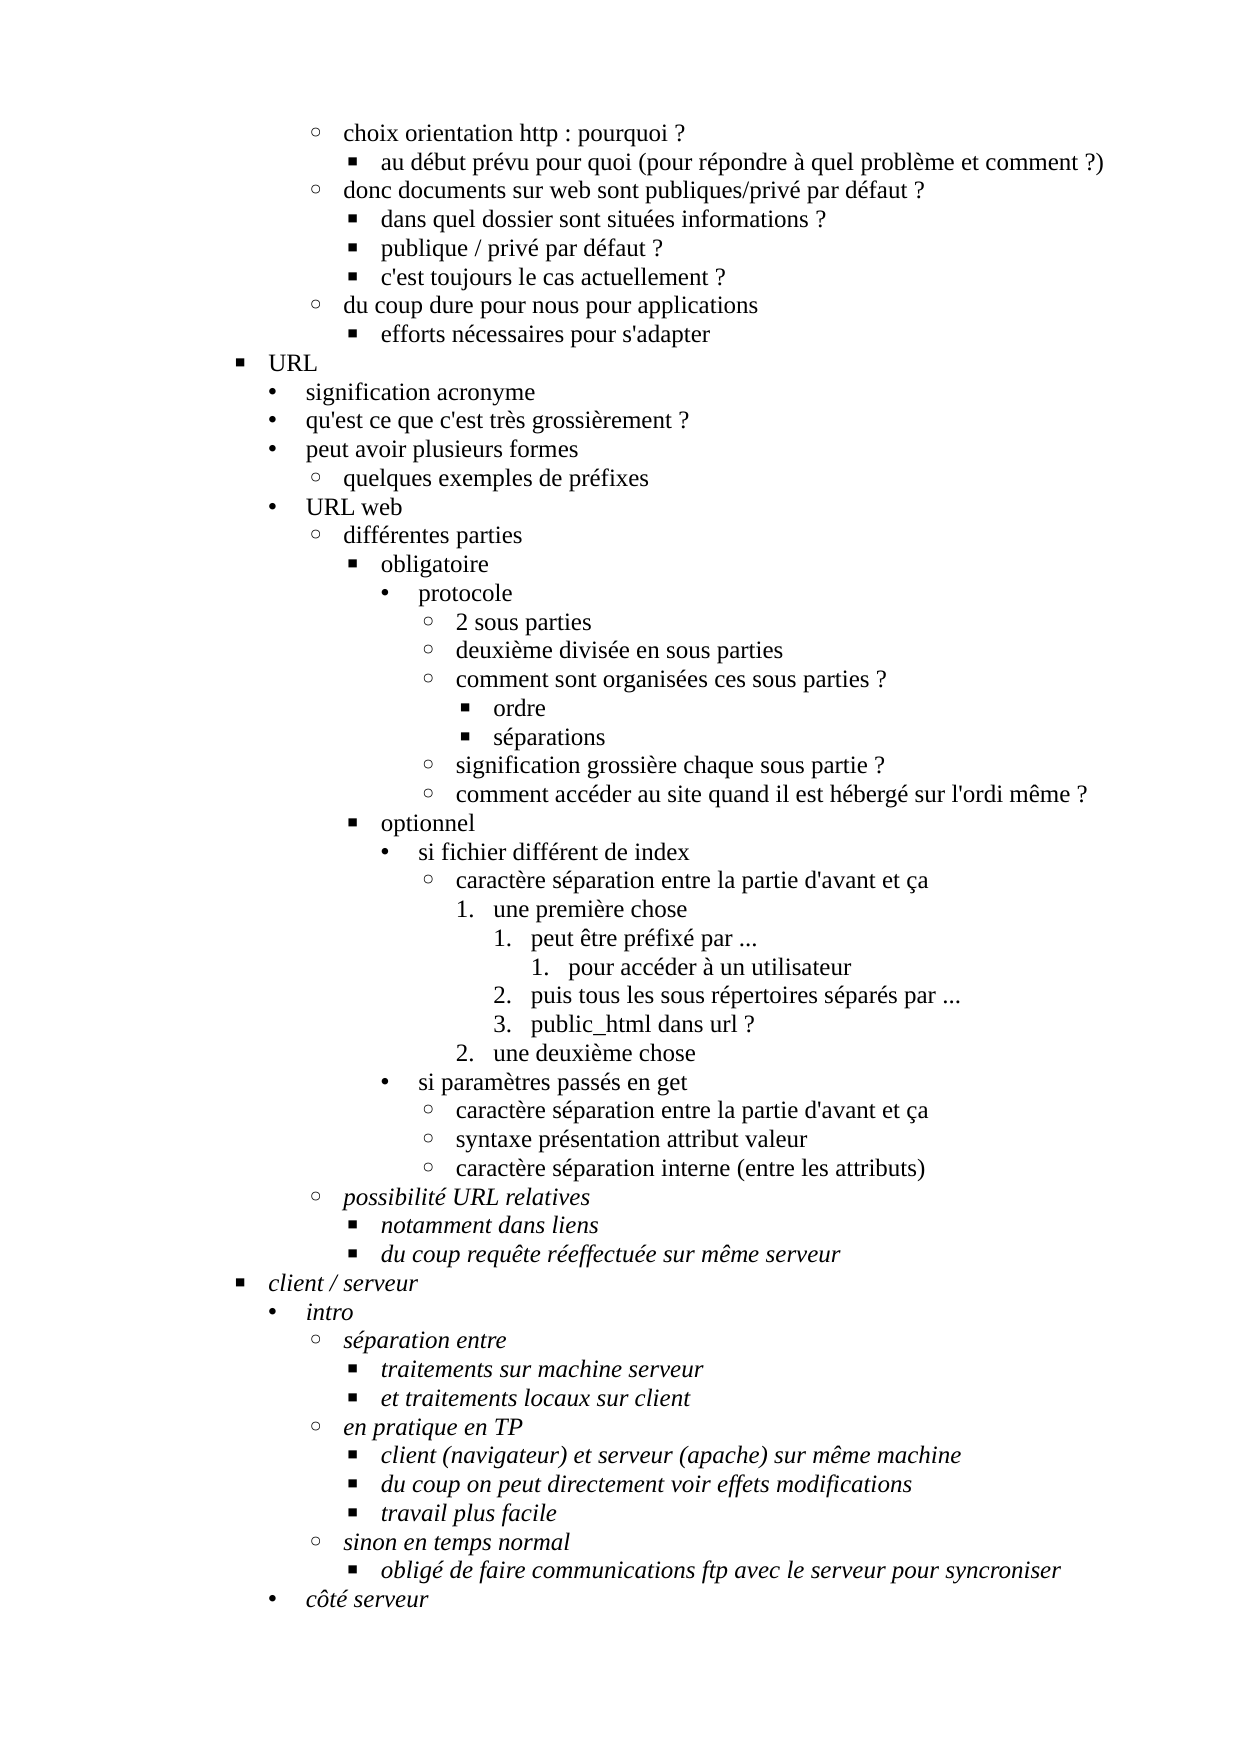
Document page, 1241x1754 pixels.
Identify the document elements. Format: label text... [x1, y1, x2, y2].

list différentes parties [306, 521, 1122, 549]
list c'est toujours le cas actuellement ? [343, 262, 1122, 291]
list caractère séparation entre la partie d'avant et ça [418, 866, 1122, 894]
list au début prévu pour quoi (pour répondre à quel problème et comment ?) [343, 147, 1122, 176]
list et traitements locaux sur client [343, 1383, 1122, 1412]
list possibilité URL relatives [306, 1182, 1122, 1211]
list puis tous les sous répertoires séparés par ... [493, 981, 1122, 1009]
list en pratique en TP [306, 1412, 1122, 1441]
list notamment dans liens [343, 1211, 1122, 1239]
list comment accéder au site quand il est hébergé sur l'ordi même ? [418, 779, 1122, 808]
list ordre [456, 693, 1122, 722]
list du coup dure pour nous pour applications [306, 291, 1122, 319]
list si paramètres passés en get [381, 1067, 1122, 1096]
list syntaxe présentation attribut valeur [418, 1124, 1122, 1153]
list séparation entre [306, 1326, 1122, 1354]
list pour accéder à un utilisateur [531, 952, 1122, 981]
list client (navigateur) et serveur (apache) sur même machine [343, 1441, 1122, 1469]
list optionnel [343, 808, 1122, 837]
list du coup requête réeffectuée sur même serveur [343, 1239, 1122, 1268]
list qu'est ce que c'est très grossièrement ? [268, 406, 1122, 434]
list protocole [381, 578, 1122, 607]
list obligé de faire communications ftp avec le serveur pour syncroniser [343, 1556, 1122, 1584]
list efforts nécessaires pour s'adapter [343, 319, 1122, 348]
list peut être préfixé par ... [493, 923, 1122, 952]
list côté serveur [268, 1584, 1122, 1613]
list séparations [456, 722, 1122, 751]
list signification acronyme [268, 377, 1122, 406]
list caractère séparation interne (entre les attributs) [418, 1153, 1122, 1182]
list public_html dans url ? [493, 1009, 1122, 1038]
list si fichier différent de index [381, 837, 1122, 866]
list une première chose [456, 894, 1122, 923]
list peut avoir plusieurs formes [268, 434, 1122, 463]
list choix orientation http : pourquoi ? [306, 118, 1122, 147]
list comment sont organisées ces sous parties ? [418, 664, 1122, 693]
list URL web [268, 492, 1122, 521]
list URL [231, 348, 1122, 377]
list dans quel dossier sont situées informations ? [343, 204, 1122, 233]
list donc documents sur web sont publiques/privé par défaut ? [306, 176, 1122, 204]
list client / serveur [231, 1268, 1122, 1297]
list 2 sous parties [418, 607, 1122, 636]
list travail plus facile [343, 1498, 1122, 1527]
list signification grossière chaque sous partie ? [418, 751, 1122, 779]
list deuxième divisée en sous parties [418, 636, 1122, 664]
list traitements sur machine serveur [343, 1354, 1122, 1383]
list du coup on peut directement voir effets modifications [343, 1469, 1122, 1498]
list quelques exemples de préfixes [306, 463, 1122, 492]
list intro [268, 1297, 1122, 1326]
list sinon en temps normal [306, 1527, 1122, 1556]
list publique / privé par défaut ? [343, 233, 1122, 262]
list caractère séparation entre la partie d'avant et ça [418, 1096, 1122, 1124]
list une deuxième chose [456, 1038, 1122, 1067]
list obligatoire [343, 549, 1122, 578]
